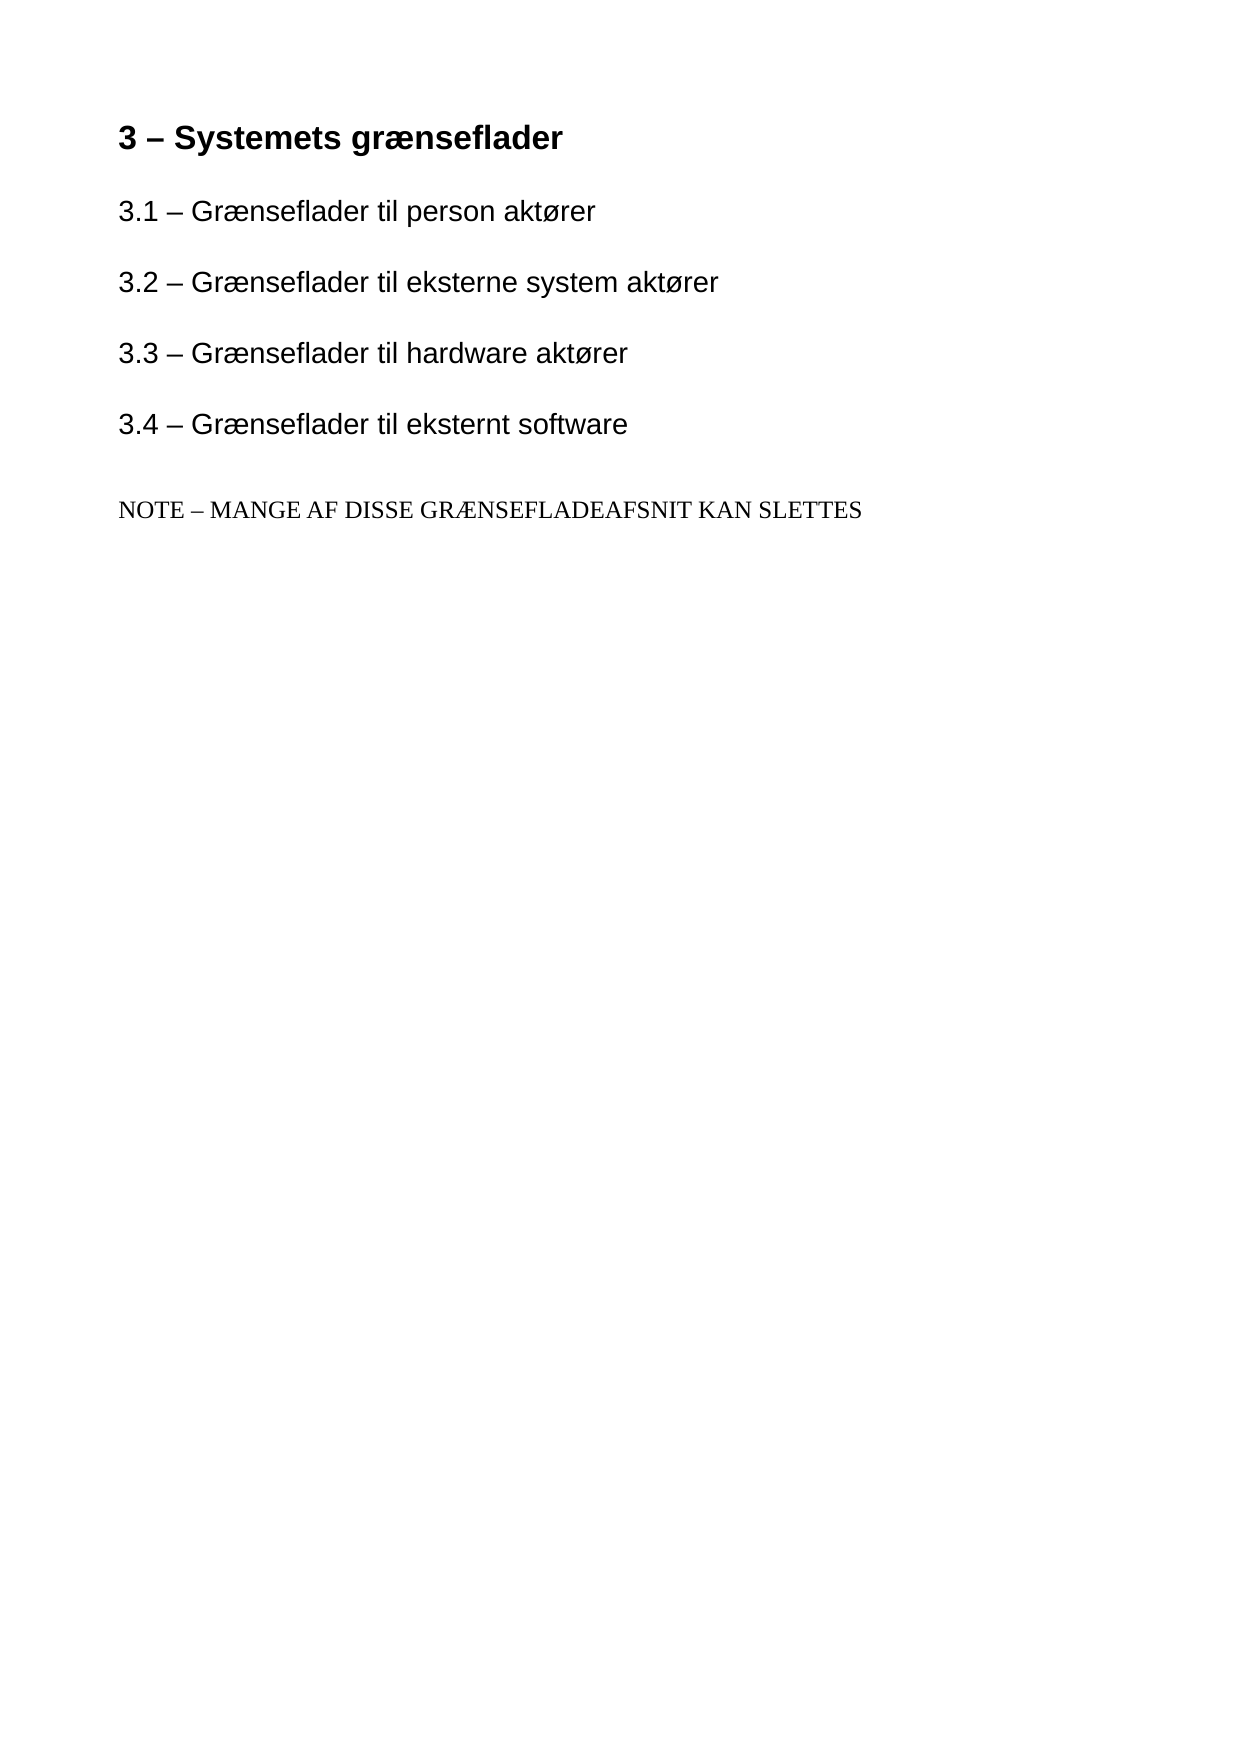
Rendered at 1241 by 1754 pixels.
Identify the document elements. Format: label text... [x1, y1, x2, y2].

subtitle 3.3 – Grænseflader til hardware aktører [118, 336, 1122, 370]
text NOTE – MANGE AF DISSE GRÆNSEFLADEAFSNIT KAN SLETTES [118, 495, 1122, 523]
subtitle 3.1 – Grænseflader til person aktører [118, 194, 1122, 228]
subtitle 3.2 – Grænseflader til eksterne system aktører [118, 265, 1122, 299]
subtitle 3 – Systemets grænseflader [118, 118, 1122, 157]
subtitle 3.4 – Grænseflader til eksternt software [118, 407, 1122, 441]
